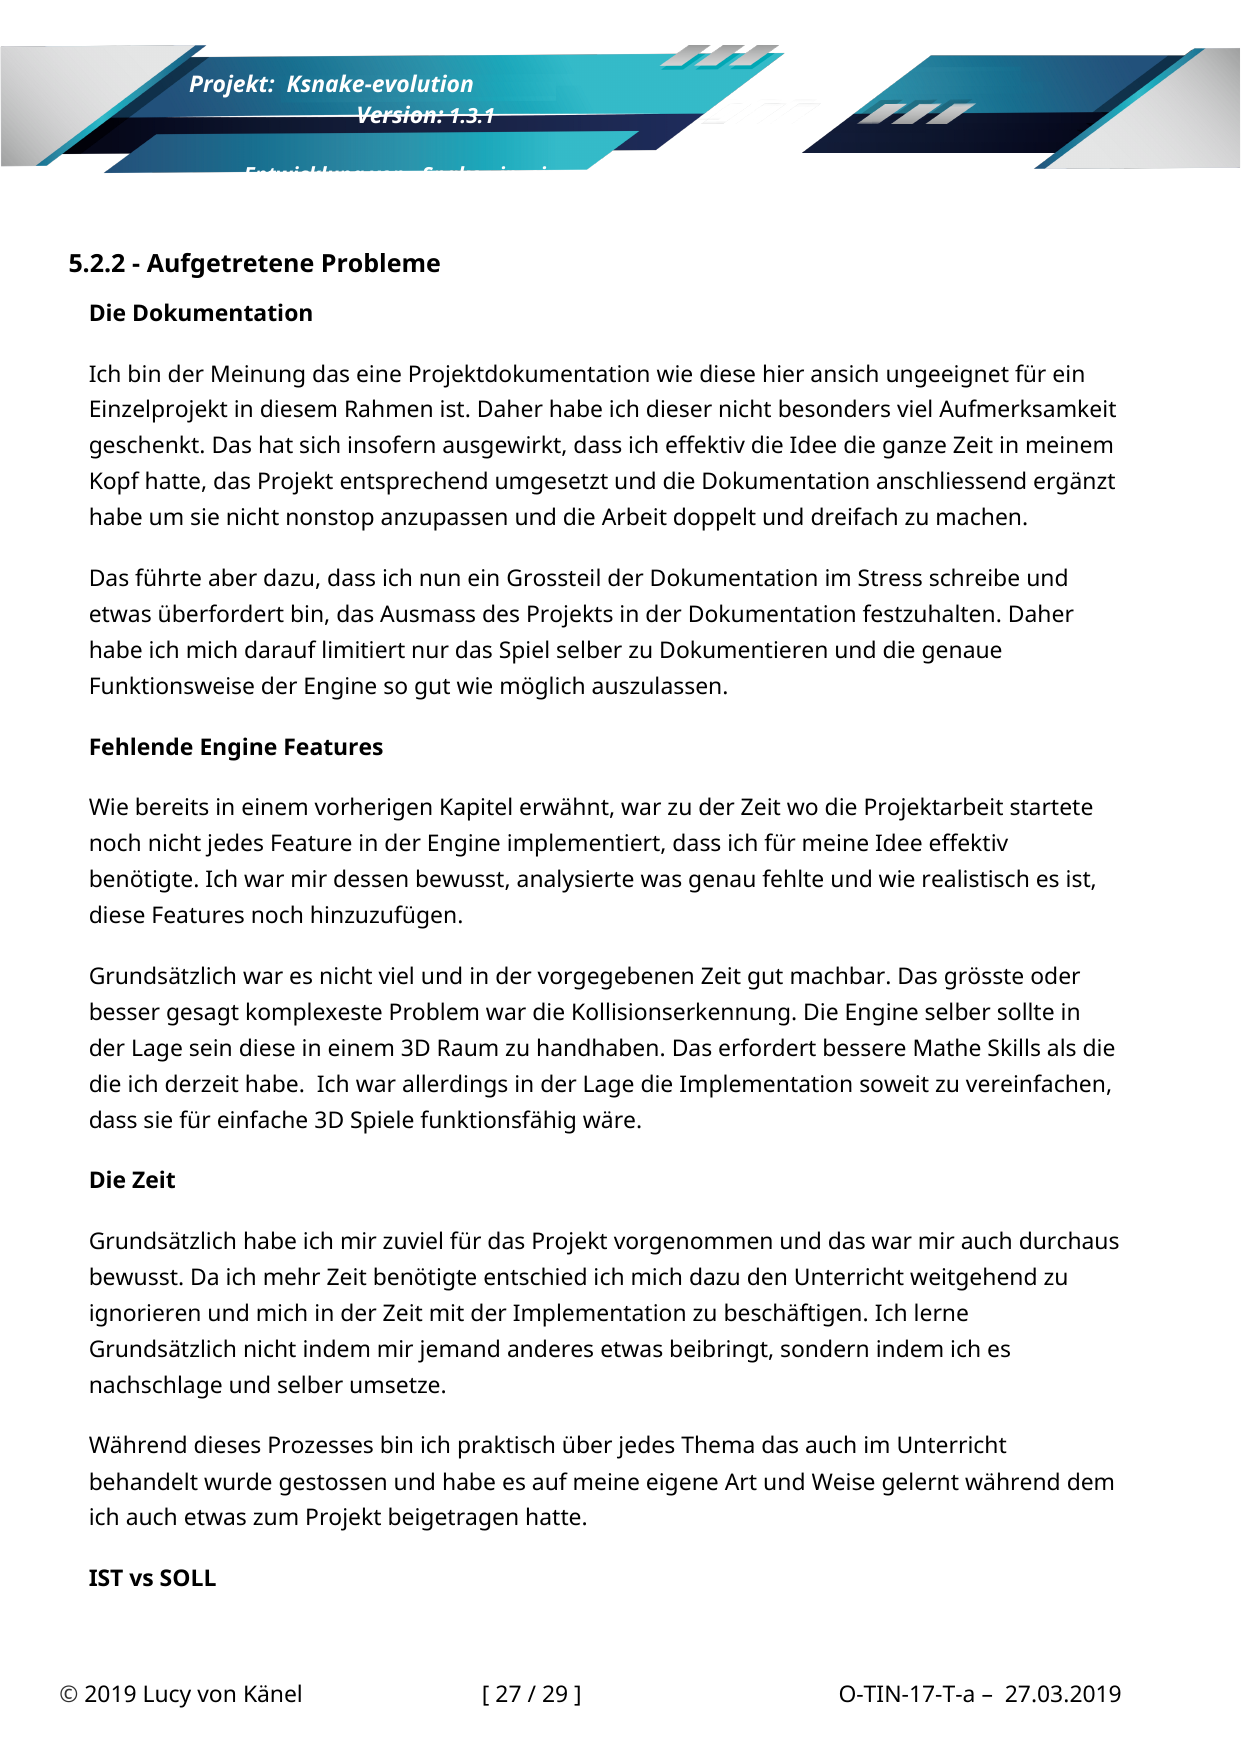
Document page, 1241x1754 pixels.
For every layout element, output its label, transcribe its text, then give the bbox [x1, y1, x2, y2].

text Das führte aber dazu, dass ich nun ein Grossteil der Dokumentation im Stress schreibe und etwas überfordert bin, das Ausmass des Projekts in der Dokumentation festzuhalten. Daher habe ich mich darauf limitiert nur das Spiel selber zu Dokumentieren und die genaue Funktionsweise der Engine so gut wie möglich auszulassen. [88, 562, 1122, 701]
text Wie bereits in einem vorherigen Kapitel erwähnt, war zu der Zeit wo die Projektarbeit startete noch nicht jedes Feature in der Engine implementiert, dass ich für meine Idee effektiv benötigte. Ich war mir dessen bewusst, analysierte was genau fehlte und wie realistisch es ist, diese Features noch hinzuzufügen. [88, 791, 1122, 930]
text Grundsätzlich war es nicht viel und in der vorgegebenen Zeit gut machbar. Das grösste oder besser gesagt komplexeste Problem war die Kollisionserkennung. Die Engine selber sollte in der Lage sein diese in einem 3D Raum zu handhaben. Das erfordert bessere Mathe Skills als die die ich derzeit habe. Ich war allerdings in der Lage die Implementation soweit zu vereinfachen, dass sie für einfache 3D Spiele funktionsfähig wäre. [88, 960, 1122, 1135]
text Während dieses Prozesses bin ich praktisch über jedes Thema das auch im Unterricht behandelt wurde gestossen und habe es auf meine eigene Art und Weise gelernt während dem ich auch etwas zum Projekt beigetragen hatte. [88, 1429, 1122, 1533]
picture [0, 38, 1241, 176]
subtitle Aufgetretene Probleme [59, 245, 1122, 279]
text Fehlende Engine Features [88, 731, 1122, 762]
text Die Dokumentation [88, 297, 1122, 328]
text Grundsätzlich habe ich mir zuviel für das Projekt vorgenommen und das war mir auch durchaus bewusst. Da ich mehr Zeit benötigte entschied ich mich dazu den Unterricht weitgehend zu ignorieren und mich in der Zeit mit der Implementation zu beschäftigen. Ich lerne Grundsätzlich nicht indem mir jemand anderes etwas beibringt, sondern indem ich es nachschlage und selber umsetze. [88, 1225, 1122, 1400]
text IST vs SOLL [88, 1562, 1122, 1593]
text Ich bin der Meinung das eine Projektdokumentation wie diese hier ansich ungeeignet für ein Einzelprojekt in diesem Rahmen ist. Daher habe ich dieser nicht besonders viel Aufmerksamkeit geschenkt. Das hat sich insofern ausgewirkt, dass ich effektiv die Idee die ganze Zeit in meinem Kopf hatte, das Projekt entsprechend umgesetzt und die Dokumentation anschliessend ergänzt habe um sie nicht nonstop anzupassen und die Arbeit doppelt und dreifach zu machen. [88, 357, 1122, 532]
text Die Zeit [88, 1164, 1122, 1196]
